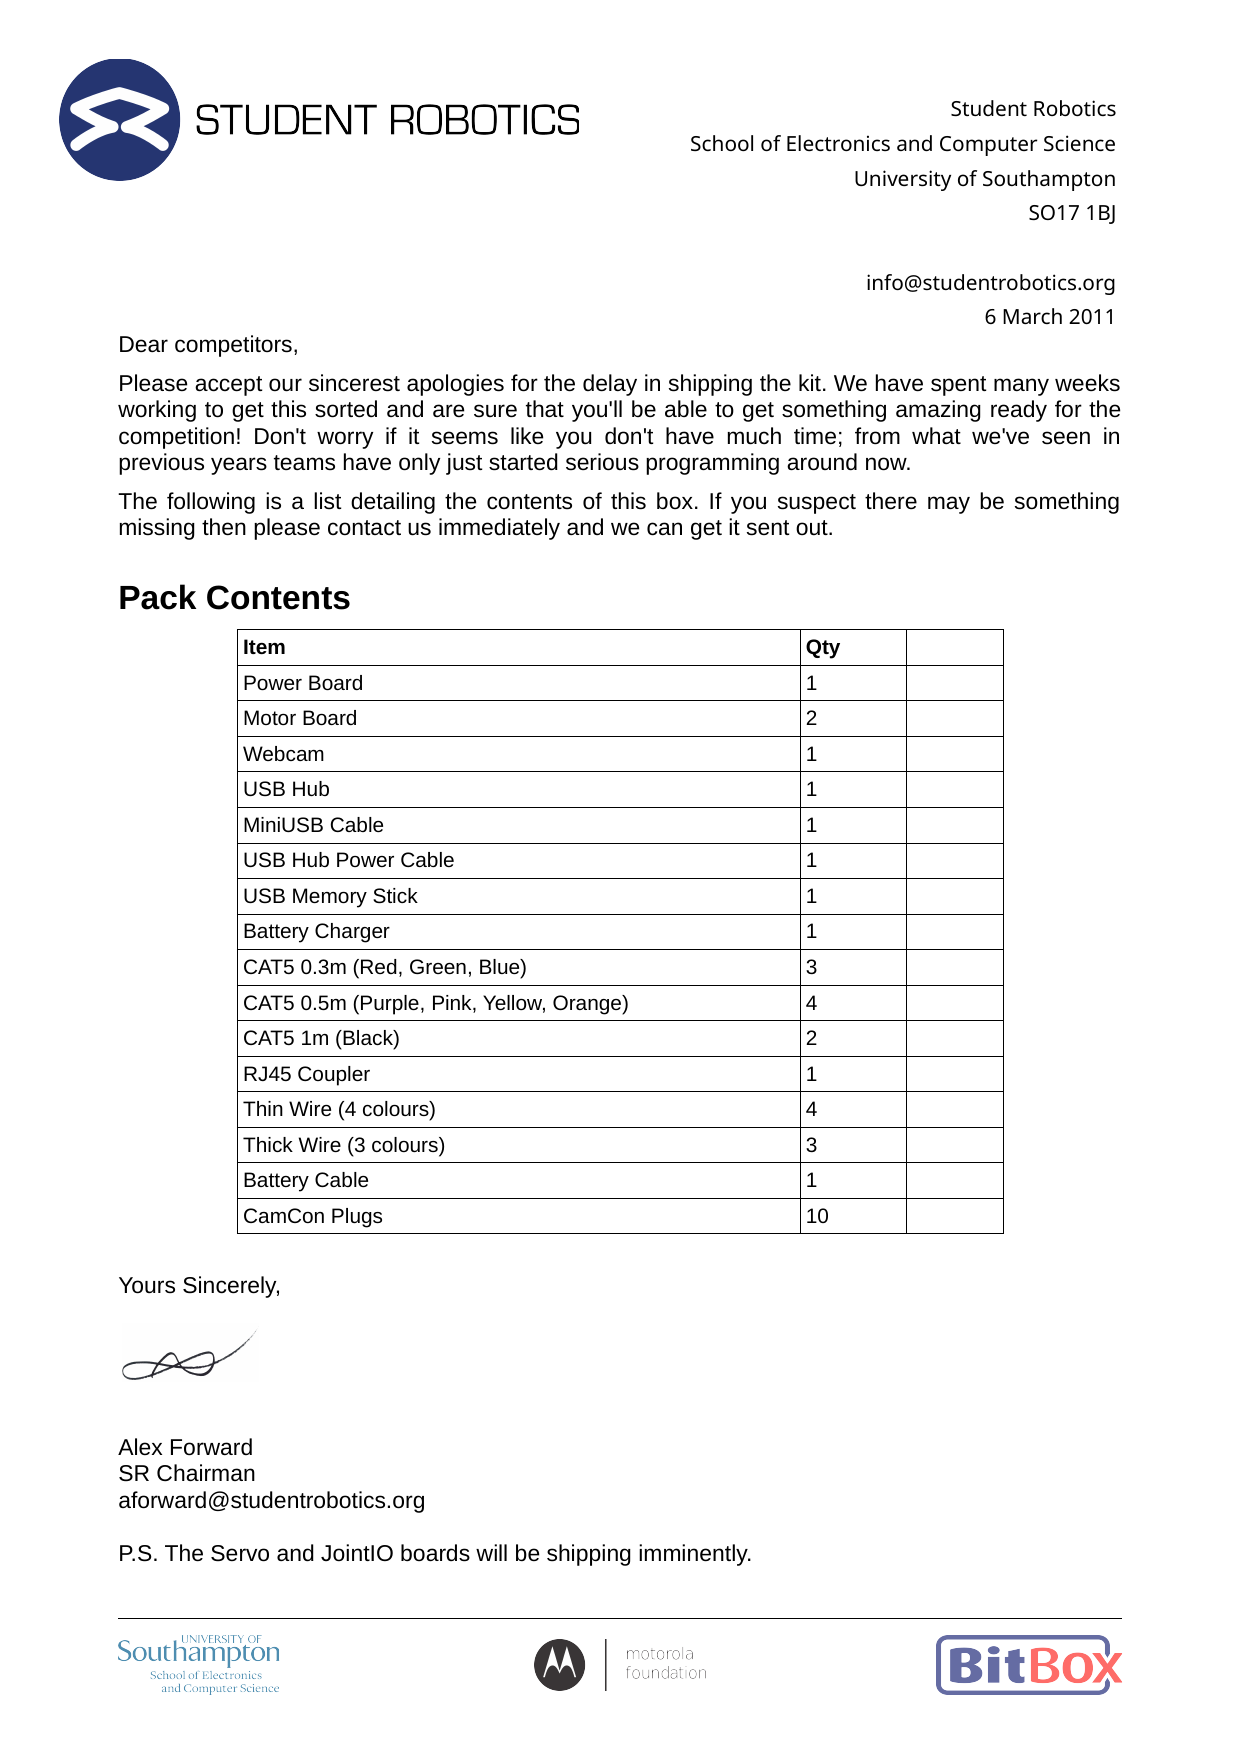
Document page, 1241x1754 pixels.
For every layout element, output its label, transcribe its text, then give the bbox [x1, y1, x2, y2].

text Alex Forward [118, 1434, 1122, 1460]
table_cell [907, 1057, 1003, 1091]
table_cell [907, 1199, 1003, 1233]
text P.S. The Servo and JointIO boards will be shipping imminently. [118, 1539, 1122, 1566]
table_cell [907, 701, 1003, 736]
table_cell CamCon Plugs [238, 1199, 800, 1233]
table_cell 4 [801, 986, 906, 1020]
table_cell [907, 1163, 1003, 1198]
table_header Qty [801, 630, 906, 665]
table_cell [907, 1128, 1003, 1162]
picture [121, 1323, 259, 1382]
table_cell RJ45 Coupler [238, 1057, 800, 1091]
table_cell 1 [801, 772, 906, 807]
text Dear competitors, [118, 331, 1122, 358]
text aforward@studentrobotics.org [118, 1487, 1122, 1513]
table_cell CAT5 0.5m (Purple, Pink, Yellow, Orange) [238, 986, 800, 1020]
table_cell [907, 737, 1003, 771]
table_header Item [238, 630, 800, 665]
table_cell Battery Charger [238, 915, 800, 949]
table_cell [907, 879, 1003, 913]
table_cell 1 [801, 844, 906, 878]
table_cell 1 [801, 808, 906, 842]
subtitle Pack Contents [118, 578, 1122, 617]
table_cell [907, 950, 1003, 984]
table_cell Thick Wire (3 colours) [238, 1128, 800, 1162]
table_cell Webcam [238, 737, 800, 771]
table_cell [907, 808, 1003, 842]
table_cell 1 [801, 879, 906, 913]
table_cell CAT5 0.3m (Red, Green, Blue) [238, 950, 800, 984]
table_cell Thin Wire (4 colours) [238, 1092, 800, 1127]
table_cell [907, 915, 1003, 949]
table_cell 2 [801, 701, 906, 736]
table_cell Motor Board [238, 701, 800, 736]
table_cell 1 [801, 666, 906, 700]
table_cell 1 [801, 1057, 906, 1091]
text Please accept our sincerest apologies for the delay in shipping the kit. We have spent many weeks working to get this sorted and are sure that you'll be able to get something amazing ready for the competition! Don't worry if it seems like you don't have much time; from what we've seen in previous years teams have only just started serious programming around now. [118, 370, 1122, 476]
table_cell Power Board [238, 666, 800, 700]
table_cell [907, 1021, 1003, 1056]
table_cell USB Hub [238, 772, 800, 807]
table_cell 3 [801, 1128, 906, 1162]
table_cell USB Memory Stick [238, 879, 800, 913]
table_cell MiniUSB Cable [238, 808, 800, 842]
table_cell CAT5 1m (Black) [238, 1021, 800, 1056]
table_cell 1 [801, 1163, 906, 1198]
table_cell 4 [801, 1092, 906, 1127]
table_cell [907, 772, 1003, 807]
text SR Chairman [118, 1460, 1122, 1487]
table_cell 1 [801, 915, 906, 949]
table_cell 3 [801, 950, 906, 984]
table_header [907, 630, 1003, 665]
text The following is a list detailing the contents of this box. If you suspect there may be something missing then please contact us immediately and we can get it sent out. [118, 488, 1122, 541]
table_cell [907, 986, 1003, 1020]
table_cell [907, 1092, 1003, 1127]
table_cell [907, 666, 1003, 700]
table_cell 10 [801, 1199, 906, 1233]
table_cell [907, 844, 1003, 878]
picture [59, 59, 579, 181]
table_cell 1 [801, 737, 906, 771]
table_cell Battery Cable [238, 1163, 800, 1198]
text Yours Sincerely, [118, 1272, 1122, 1298]
table_cell 2 [801, 1021, 906, 1056]
table_cell USB Hub Power Cable [238, 844, 800, 878]
